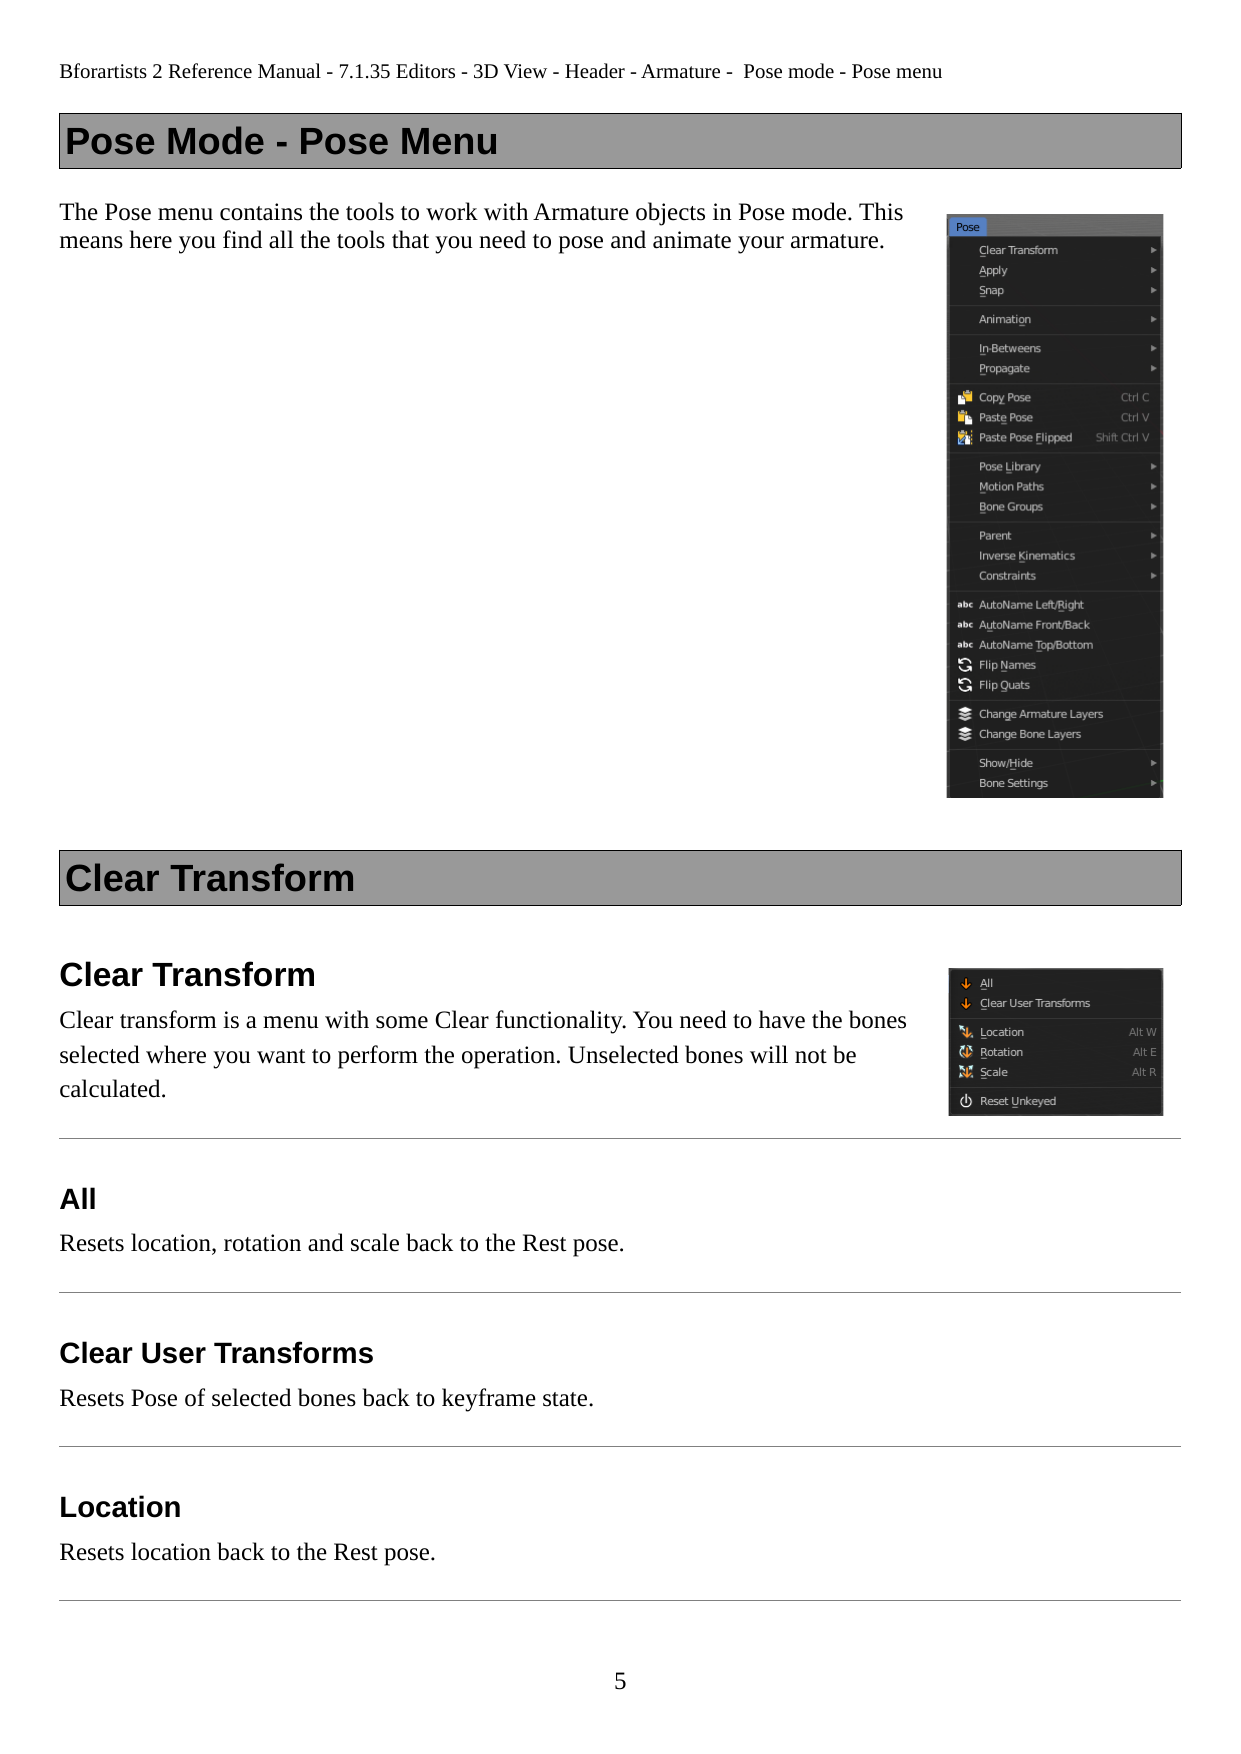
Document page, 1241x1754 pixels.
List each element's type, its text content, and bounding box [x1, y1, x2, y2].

subtitle Location [59, 1490, 1181, 1524]
text Resets Pose of selected bones back to keyframe state. [59, 1383, 1181, 1411]
picture [948, 968, 1164, 1116]
picture [946, 214, 1164, 798]
text The Pose menu contains the tools to work with Armature objects in Pose mode. This means here you find all the tools that you need to pose and animate your armature. [59, 197, 1181, 254]
text Resets location back to the Rest pose. [59, 1537, 1181, 1565]
table_header Clear Transform [60, 851, 1181, 905]
text Resets location, rotation and scale back to the Rest pose. [59, 1228, 1181, 1257]
subtitle All [59, 1182, 1181, 1216]
subtitle Clear Transform [59, 954, 1181, 993]
subtitle Clear User Transforms [59, 1336, 1181, 1370]
text Clear transform is a menu with some Clear functionality. You need to have the bones selected where you want to perform the operation. Unselected bones will not be calculated. [59, 1006, 948, 1103]
table_header Pose Mode - Pose Menu [60, 114, 1181, 168]
